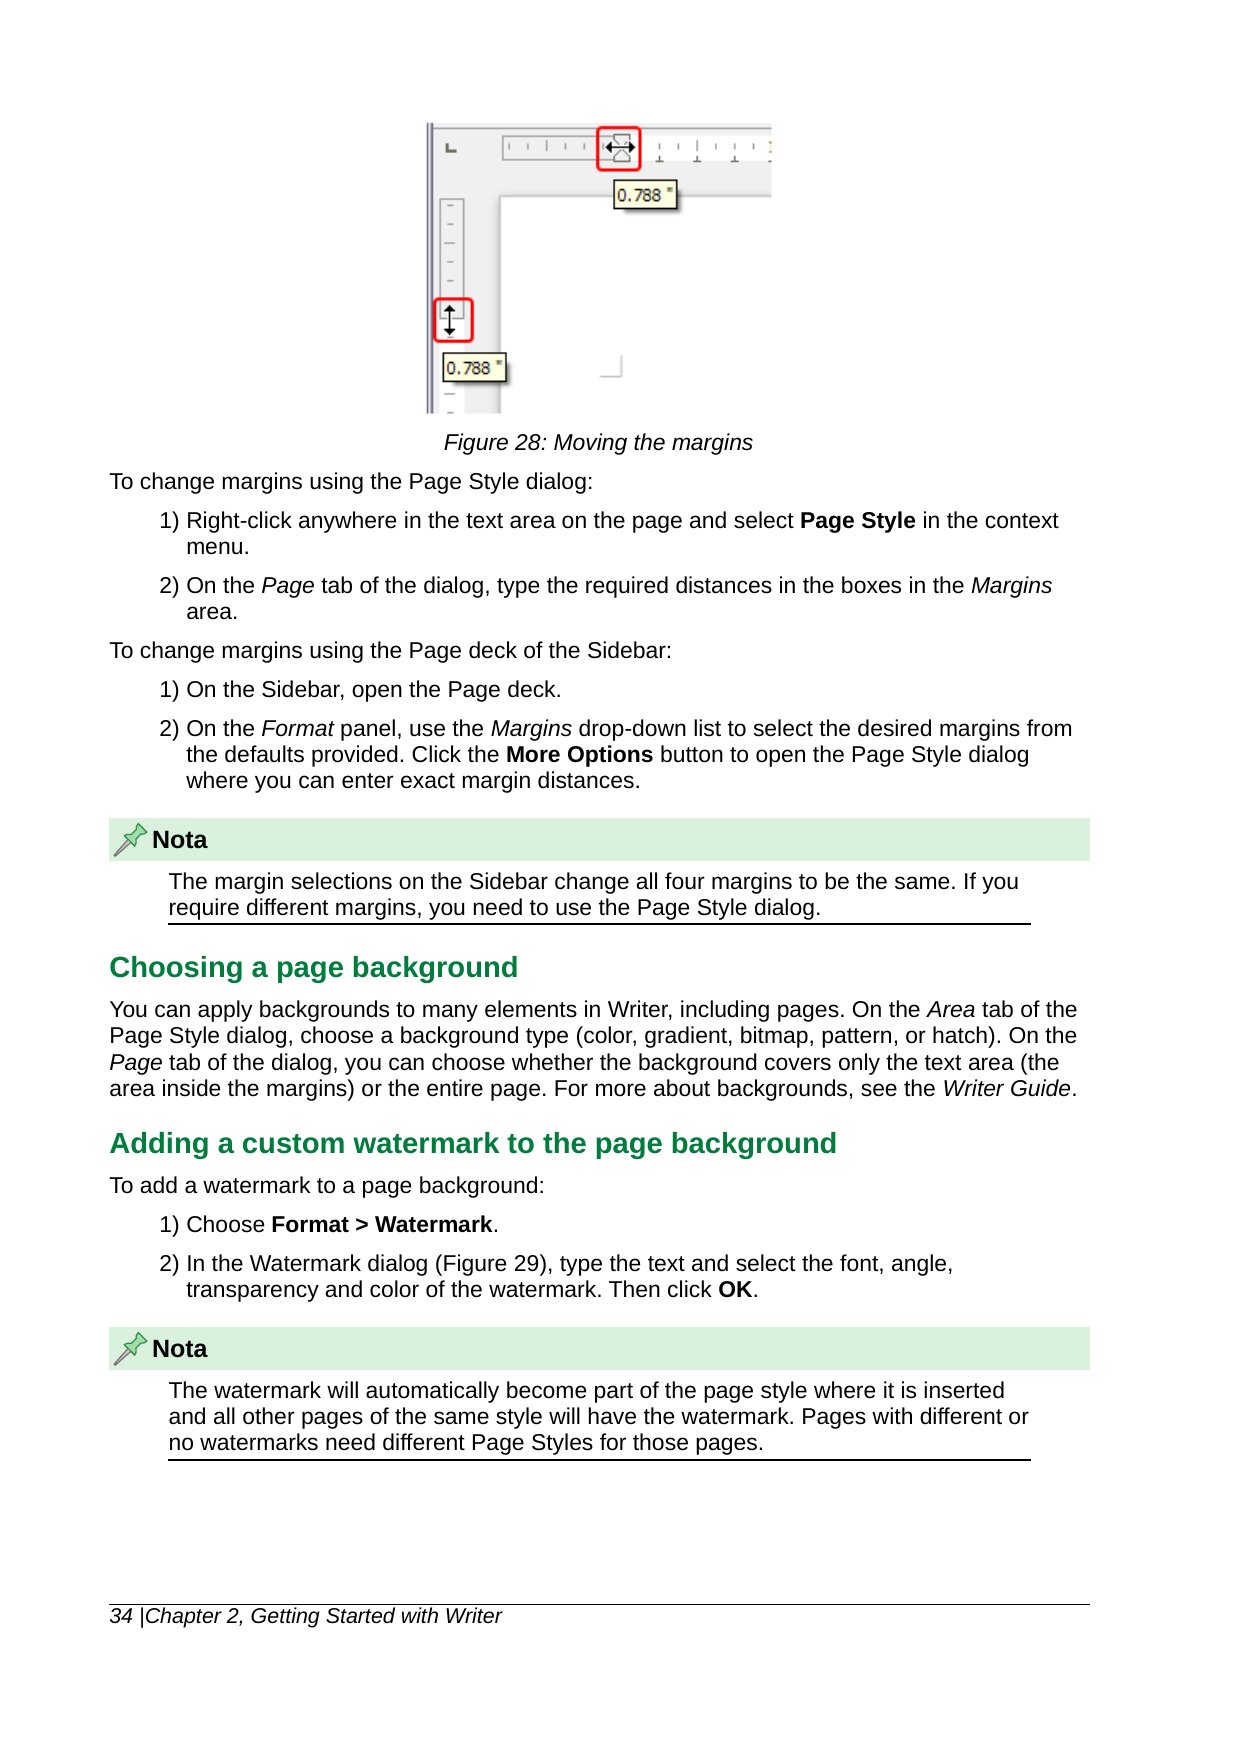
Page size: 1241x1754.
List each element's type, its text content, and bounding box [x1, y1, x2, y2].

list On the Sidebar, open the Page deck. [186, 676, 1090, 702]
text Figure 28: Moving the margins [425, 429, 774, 455]
list To change margins using the Page Style dialog: [109, 468, 1090, 494]
list To change margins using the Page deck of the Sidebar: [109, 637, 1090, 663]
list Choose Format > Watermark. [186, 1211, 1090, 1237]
subtitle Nota [109, 1327, 1090, 1370]
list On the Page tab of the dialog, type the required distances in the boxes in the Margins area. [186, 572, 1090, 624]
list In the Watermark dialog (Figure 29), type the text and select the font, angle, transparency and color of the watermark. Then click OK. [186, 1250, 1090, 1303]
text You can apply backgrounds to many elements in Writer, including pages. On the Area tab of the Page Style dialog, choose a background type (color, gradient, bitmap, pattern, or hatch). On the Page tab of the dialog, you can choose whether the background covers only the text area (the area inside the margins) or the entire page. For more about backgrounds, see the Writer Guide. [109, 996, 1090, 1102]
picture [424, 121, 775, 417]
text The margin selections on the Sidebar change all four margins to be the same. If you require different margins, you need to use the Page Style dialog. [168, 868, 1031, 923]
subtitle Adding a custom watermark to the page background [109, 1126, 1090, 1160]
list Right-click anywhere in the text area on the page and select Page Style in the context menu. [186, 507, 1090, 559]
list On the Format panel, use the Margins drop-down list to select the desired margins from the defaults provided. Click the More Options button to open the Page Style dialog where you can enter exact margin distances. [186, 715, 1090, 794]
subtitle Choosing a page background [109, 950, 1090, 984]
list To add a watermark to a page background: [109, 1172, 1090, 1199]
text The watermark will automatically become part of the page style where it is inserted and all other pages of the same style will have the watermark. Pages with different or no watermarks need different Page Styles for those pages. [168, 1377, 1031, 1459]
subtitle Nota [109, 818, 1090, 861]
